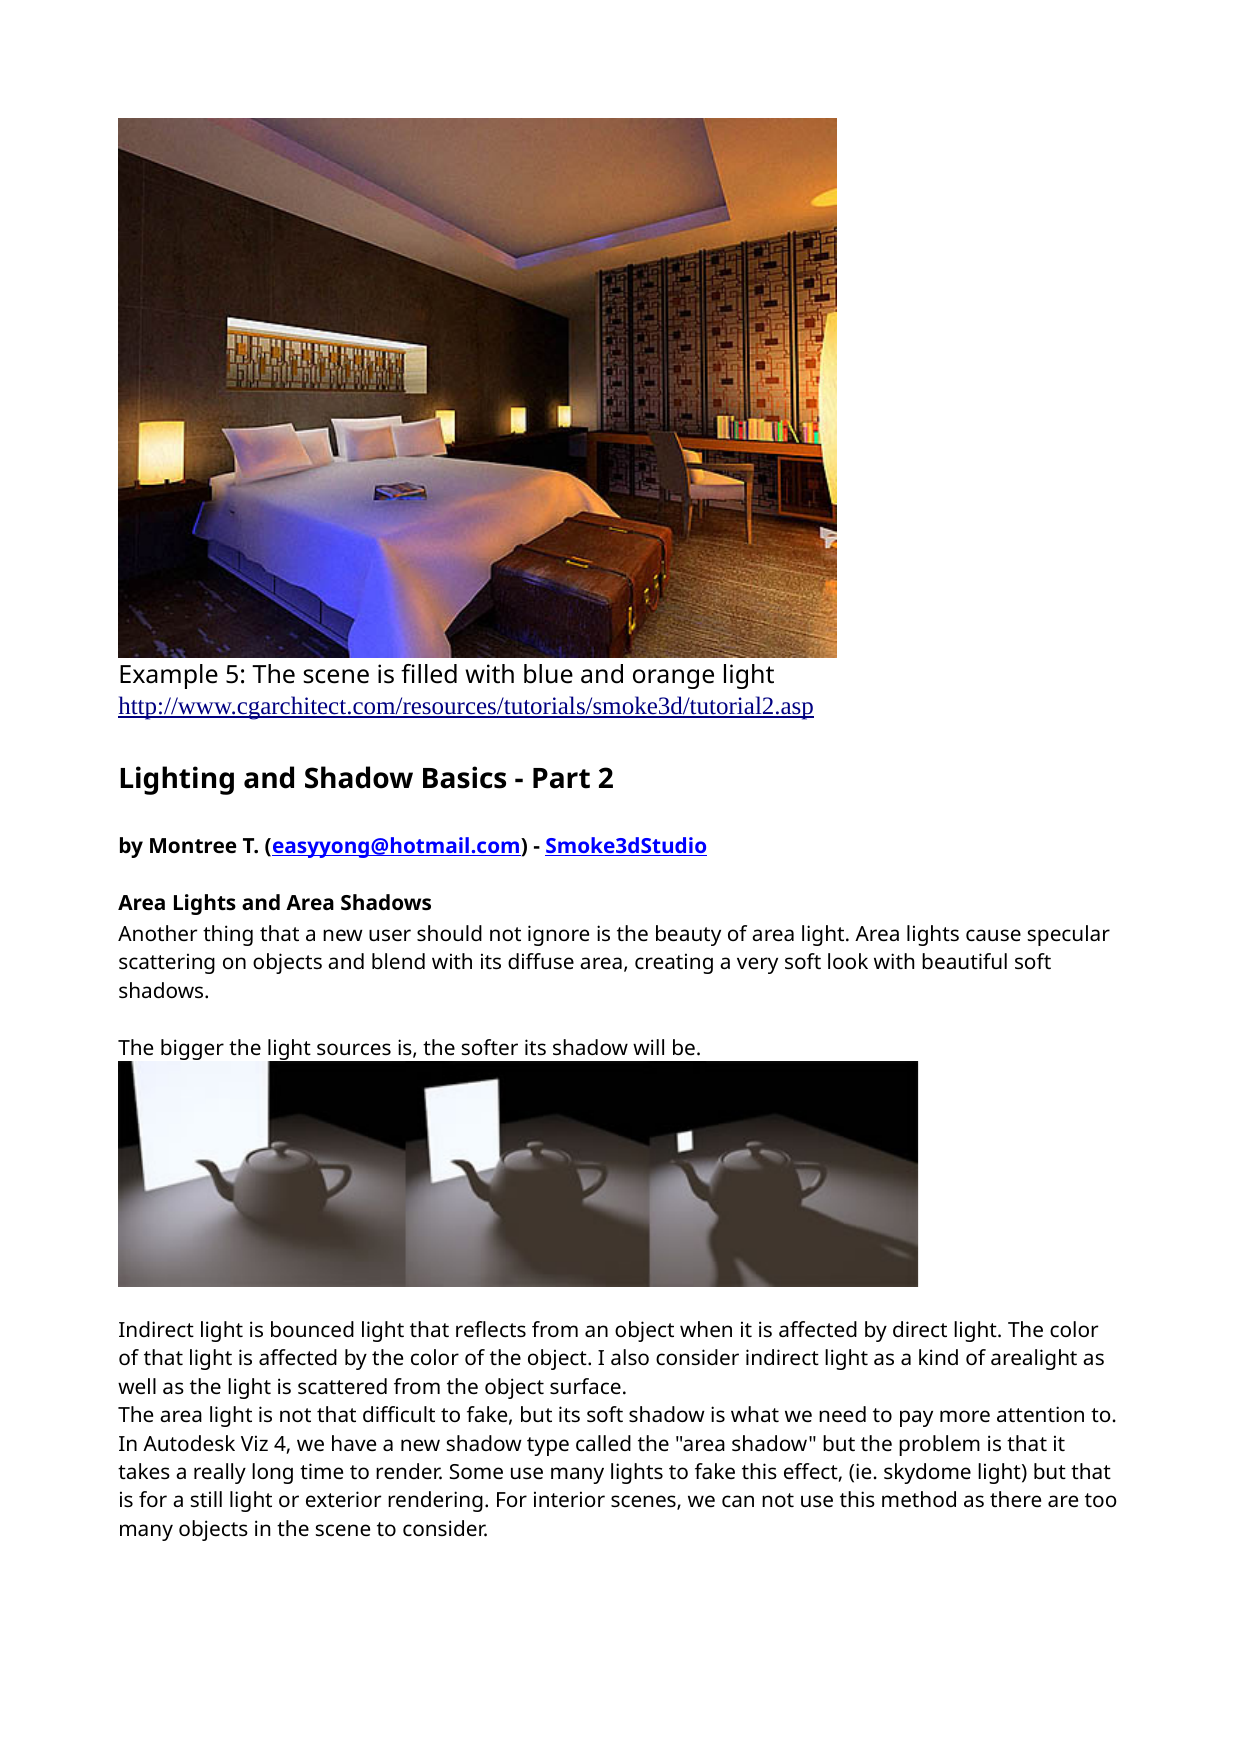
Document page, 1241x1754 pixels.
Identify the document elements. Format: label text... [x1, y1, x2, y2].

picture [118, 118, 837, 658]
text http://www.cgarchitect.com/resources/tutorials/smoke3d/tutorial2.asp [118, 691, 1122, 720]
picture [118, 1061, 919, 1287]
text Lighting and Shadow Basics - Part 2 by Montree T. (easyyong@hotmail.com) - Smoke3dStudio [118, 720, 1122, 859]
text Indirect light is bounced light that reflects from an object when it is affected by direct light. The color of that light is affected by the color of the object. I also consider indirect light as a kind of arealight as well as the light is scattered from the object surface. [118, 1315, 1122, 1400]
text Example 5: The scene is filled with blue and orange light [118, 657, 1122, 691]
text The area light is not that difficult to fake, but its soft shadow is what we need to pay more attention to. In Autodesk Viz 4, we have a new shadow type called the "area shadow" but the problem is that it takes a really long time to render. Some use many lights to fake this effect, (ie. skydome light) but that is for a still light or exterior rendering. For interior scenes, we can not use this method as there are too many objects in the scene to consider. [118, 1400, 1122, 1542]
text Another thing that a new user should not ignore is the beauty of area light. Area lights cause specular scattering on objects and blend with its diffuse area, creating a very soft look with beautiful soft shadows. The bigger the light sources is, the softer its shadow will be. [118, 919, 1122, 1061]
text Area Lights and Area Shadows [118, 859, 1122, 916]
